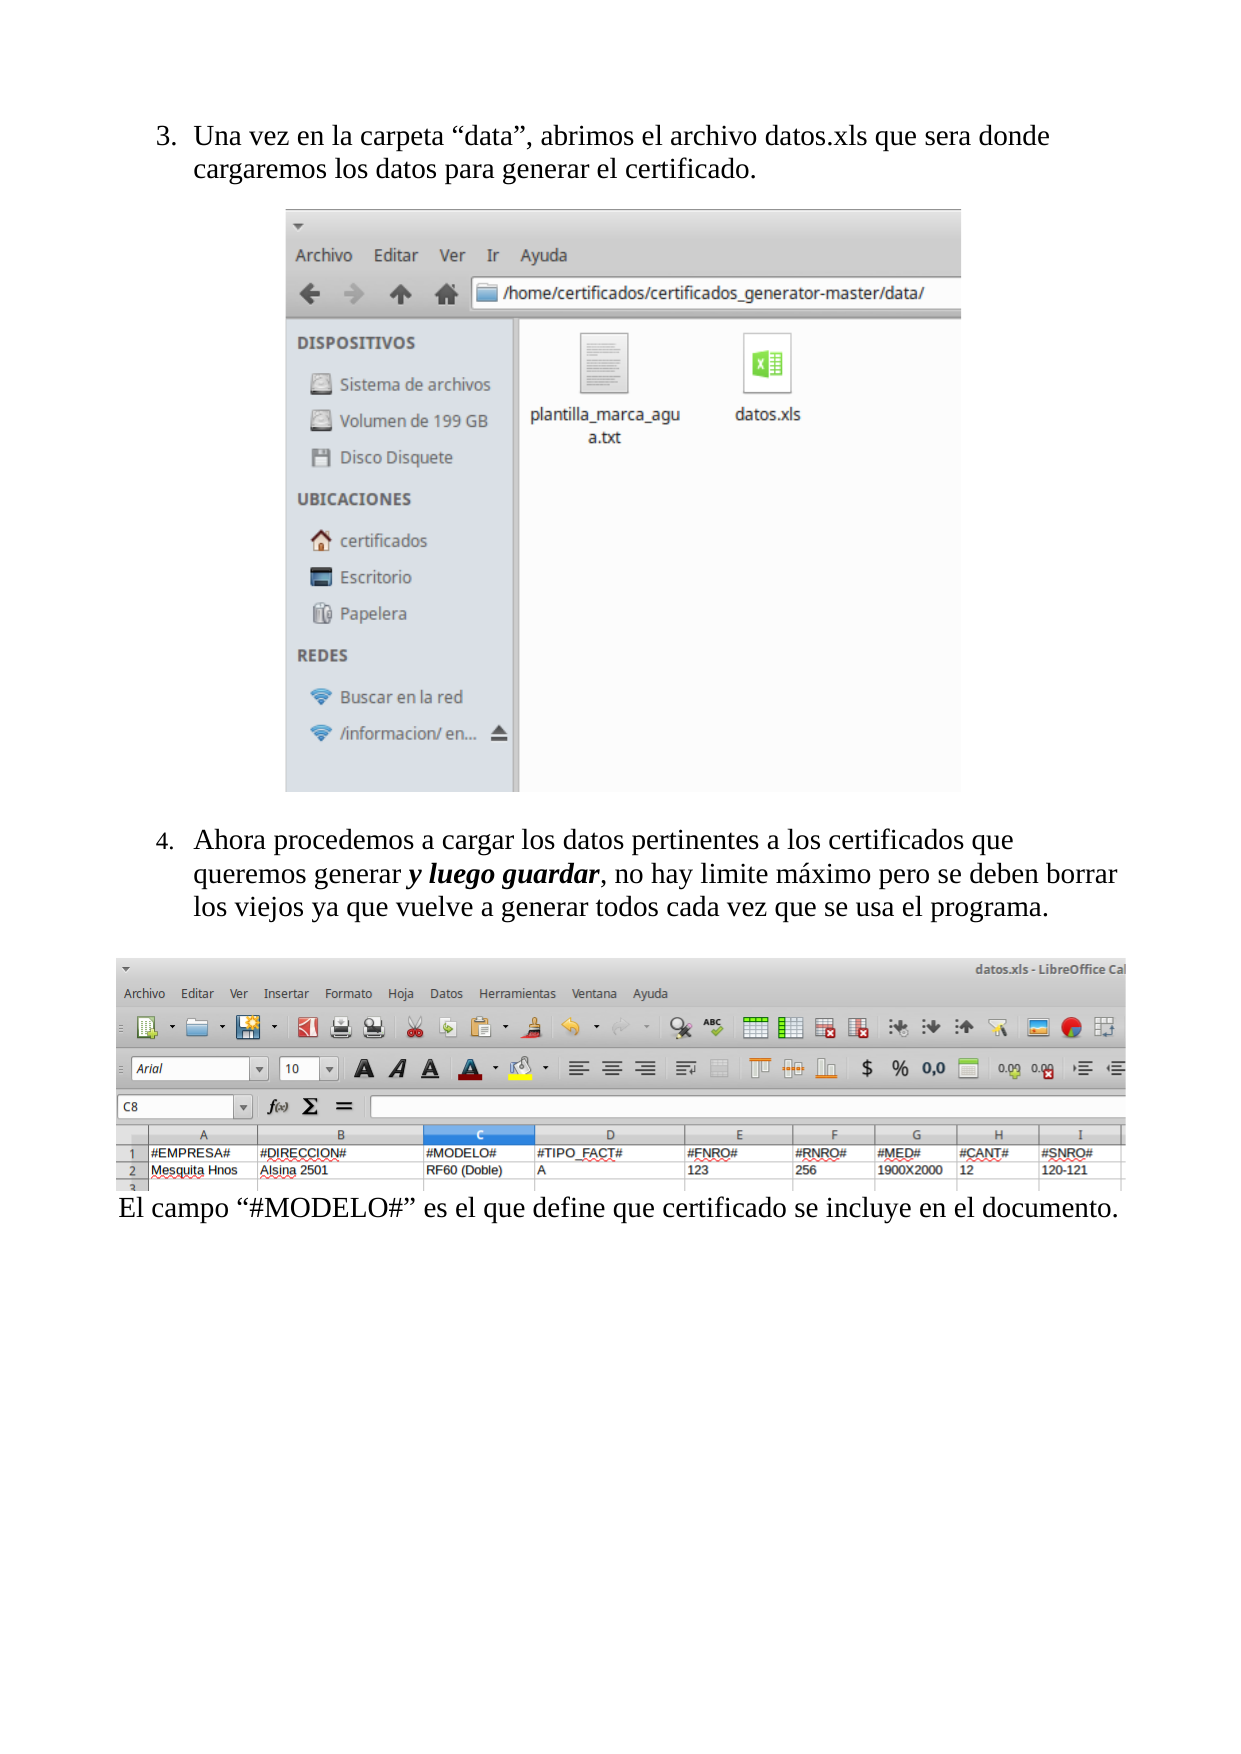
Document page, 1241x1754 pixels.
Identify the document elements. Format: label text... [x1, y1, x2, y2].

text El campo “#MODELO#” es el que define que certificado se incluye en el documento. [118, 957, 1122, 1224]
list Una vez en la carpeta “data”, abrimos el archivo datos.xls que sera donde cargaremos los datos para generar el certificado. [156, 118, 1122, 185]
list Ahora procedemos a cargar los datos pertinentes a los certificados que queremos generar y luego guardar, no hay limite máximo pero se deben borrar los viejos ya que vuelve a generar todos cada vez que se usa el programa. [156, 822, 1122, 923]
